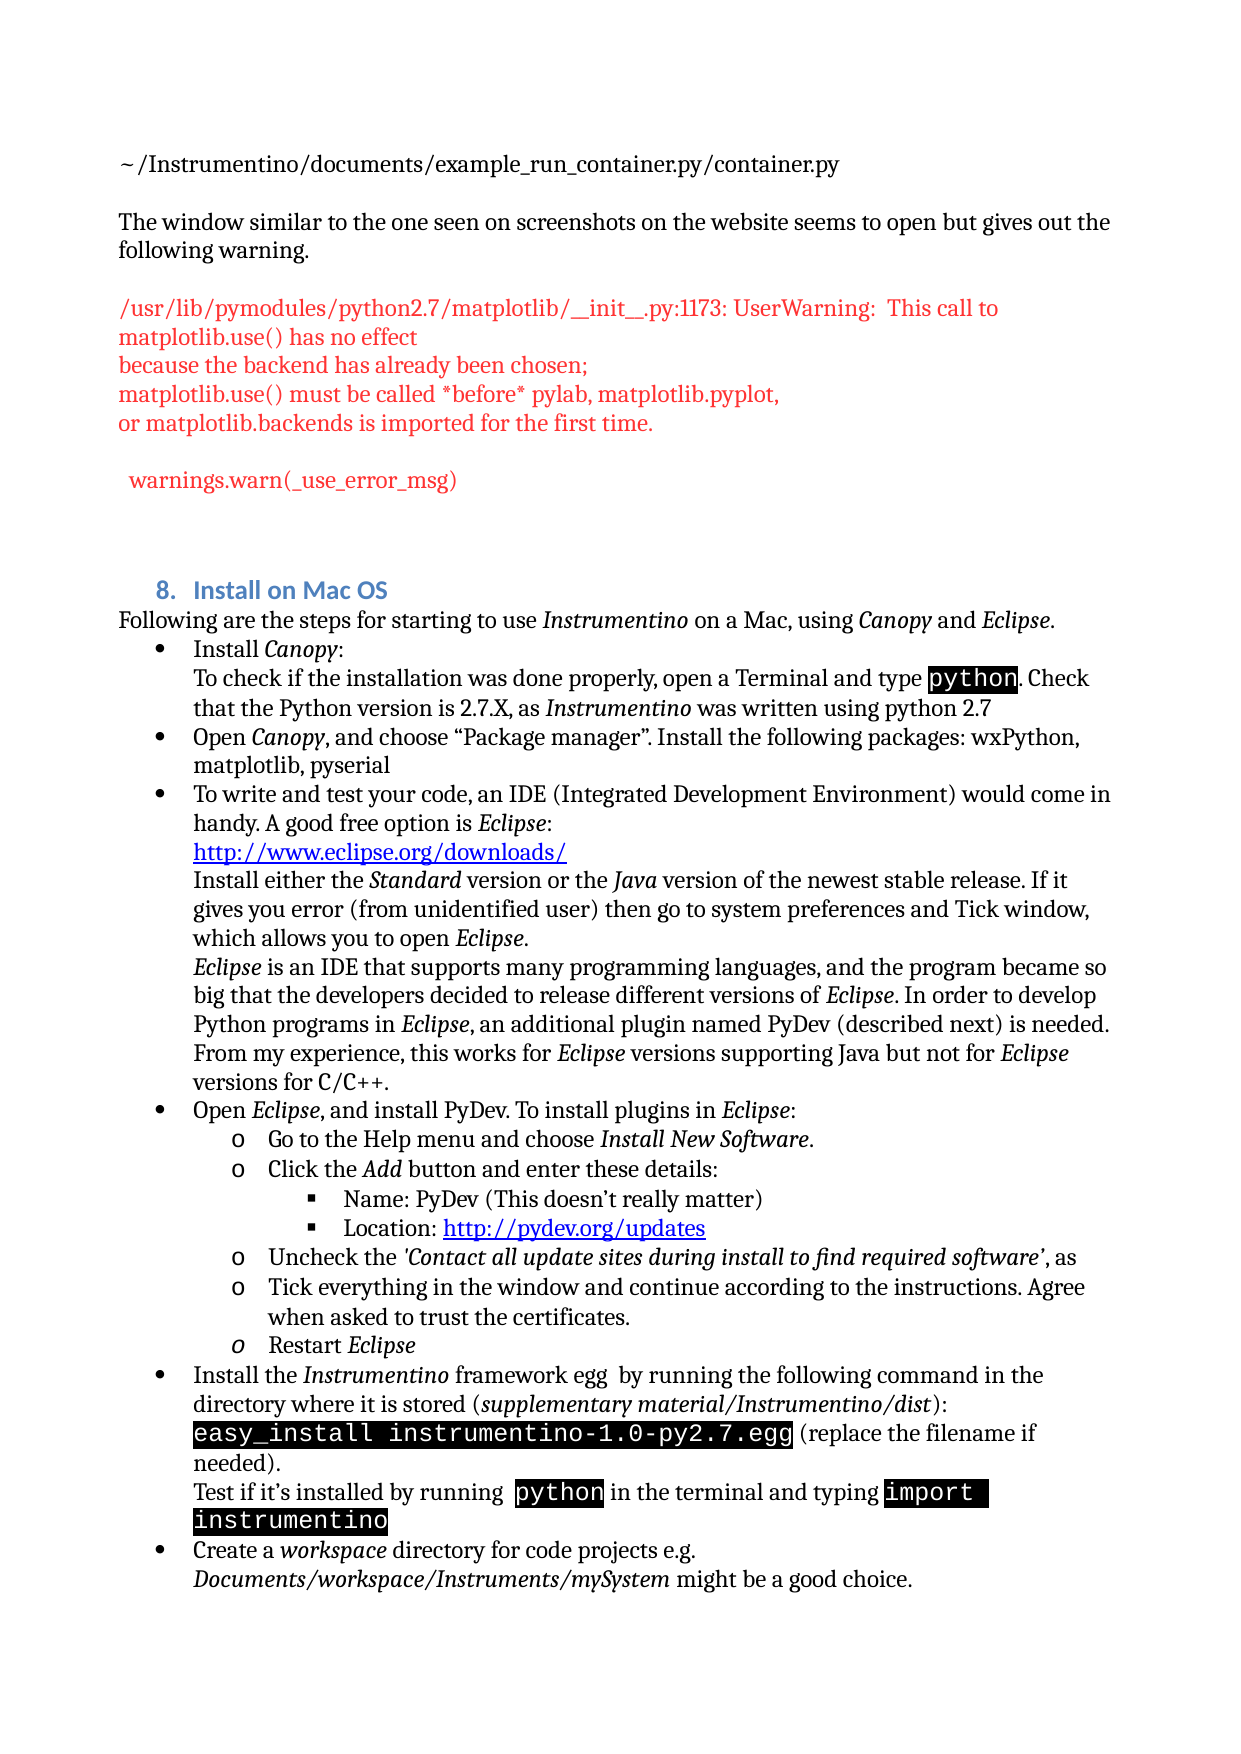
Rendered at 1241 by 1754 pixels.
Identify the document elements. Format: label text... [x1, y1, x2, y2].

list Go to the Help menu and choose Install New Software. [231, 1125, 1122, 1155]
list Uncheck the 'Contact all update sites during install to find required software’, as [231, 1243, 1122, 1273]
text because the backend has already been chosen; [118, 351, 1122, 380]
list To write and test your code, an IDE (Integrated Development Environment) would come in handy. A good free option is Eclipse: http://www.eclipse.org/downloads/ Install either the Standard version or the Java version of the newest stable release. If it gives you error (from unidentified user) then go to system preferences and Tick window, which allows you to open Eclipse. Eclipse is an IDE that supports many programming languages, and the program became so big that the developers decided to release different versions of Eclipse. In order to develop Python programs in Eclipse, an additional plugin named PyDev (described next) is needed. From my experience, this works for Eclipse versions supporting Java but not for Eclipse versions for C/C++. [156, 780, 1122, 1096]
list Open Eclipse, and install PyDev. To install plugins in Eclipse: [156, 1096, 1122, 1125]
text Following are the steps for starting to use Instrumentino on a Mac, using Canopy and Eclipse. [118, 606, 1122, 635]
list Location: http://pydev.org/updates [306, 1214, 1122, 1243]
list Open Canopy, and choose “Package manager”. Install the following packages: wxPython, matplotlib, pyserial [156, 723, 1122, 780]
subtitle Install on Mac OS [156, 573, 1122, 606]
text /usr/lib/pymodules/python2.7/matplotlib/__init__.py:1173: UserWarning: This call to matplotlib.use() has no effect [118, 294, 1122, 351]
text matplotlib.use() must be called *before* pylab, matplotlib.pyplot, [118, 380, 1122, 409]
list Click the Add button and enter these details: [231, 1155, 1122, 1185]
list Tick everything in the window and continue according to the instructions. Agree when asked to trust the certificates. [231, 1273, 1122, 1331]
list Name: PyDev (This doesn’t really matter) [306, 1185, 1122, 1214]
text warnings.warn(_use_error_msg) [118, 466, 1122, 495]
list Install the Instrumentino framework egg by running the following command in the directory where it is stored (supplementary material/Instrumentino/dist): easy_install instrumentino-1.0-py2.7.egg (replace the filename if needed). Test if it’s installed by running python in the terminal and typing import instrumentino [156, 1361, 1122, 1536]
text or matplotlib.backends is imported for the first time. [118, 409, 1122, 437]
list Create a workspace directory for code projects e.g. Documents/workspace/Instruments/mySystem might be a good choice. [156, 1536, 1122, 1593]
list Install Canopy: To check if the installation was done properly, open a Terminal and type python. Check that the Python version is 2.7.X, as Instrumentino was written using python 2.7 [156, 635, 1122, 723]
text The window similar to the one seen on screenshots on the website seems to open but gives out the following warning. [118, 207, 1122, 265]
text ~/Instrumentino/documents/example_run_container.py/container.py [118, 150, 1122, 179]
list Restart Eclipse [231, 1331, 1122, 1361]
